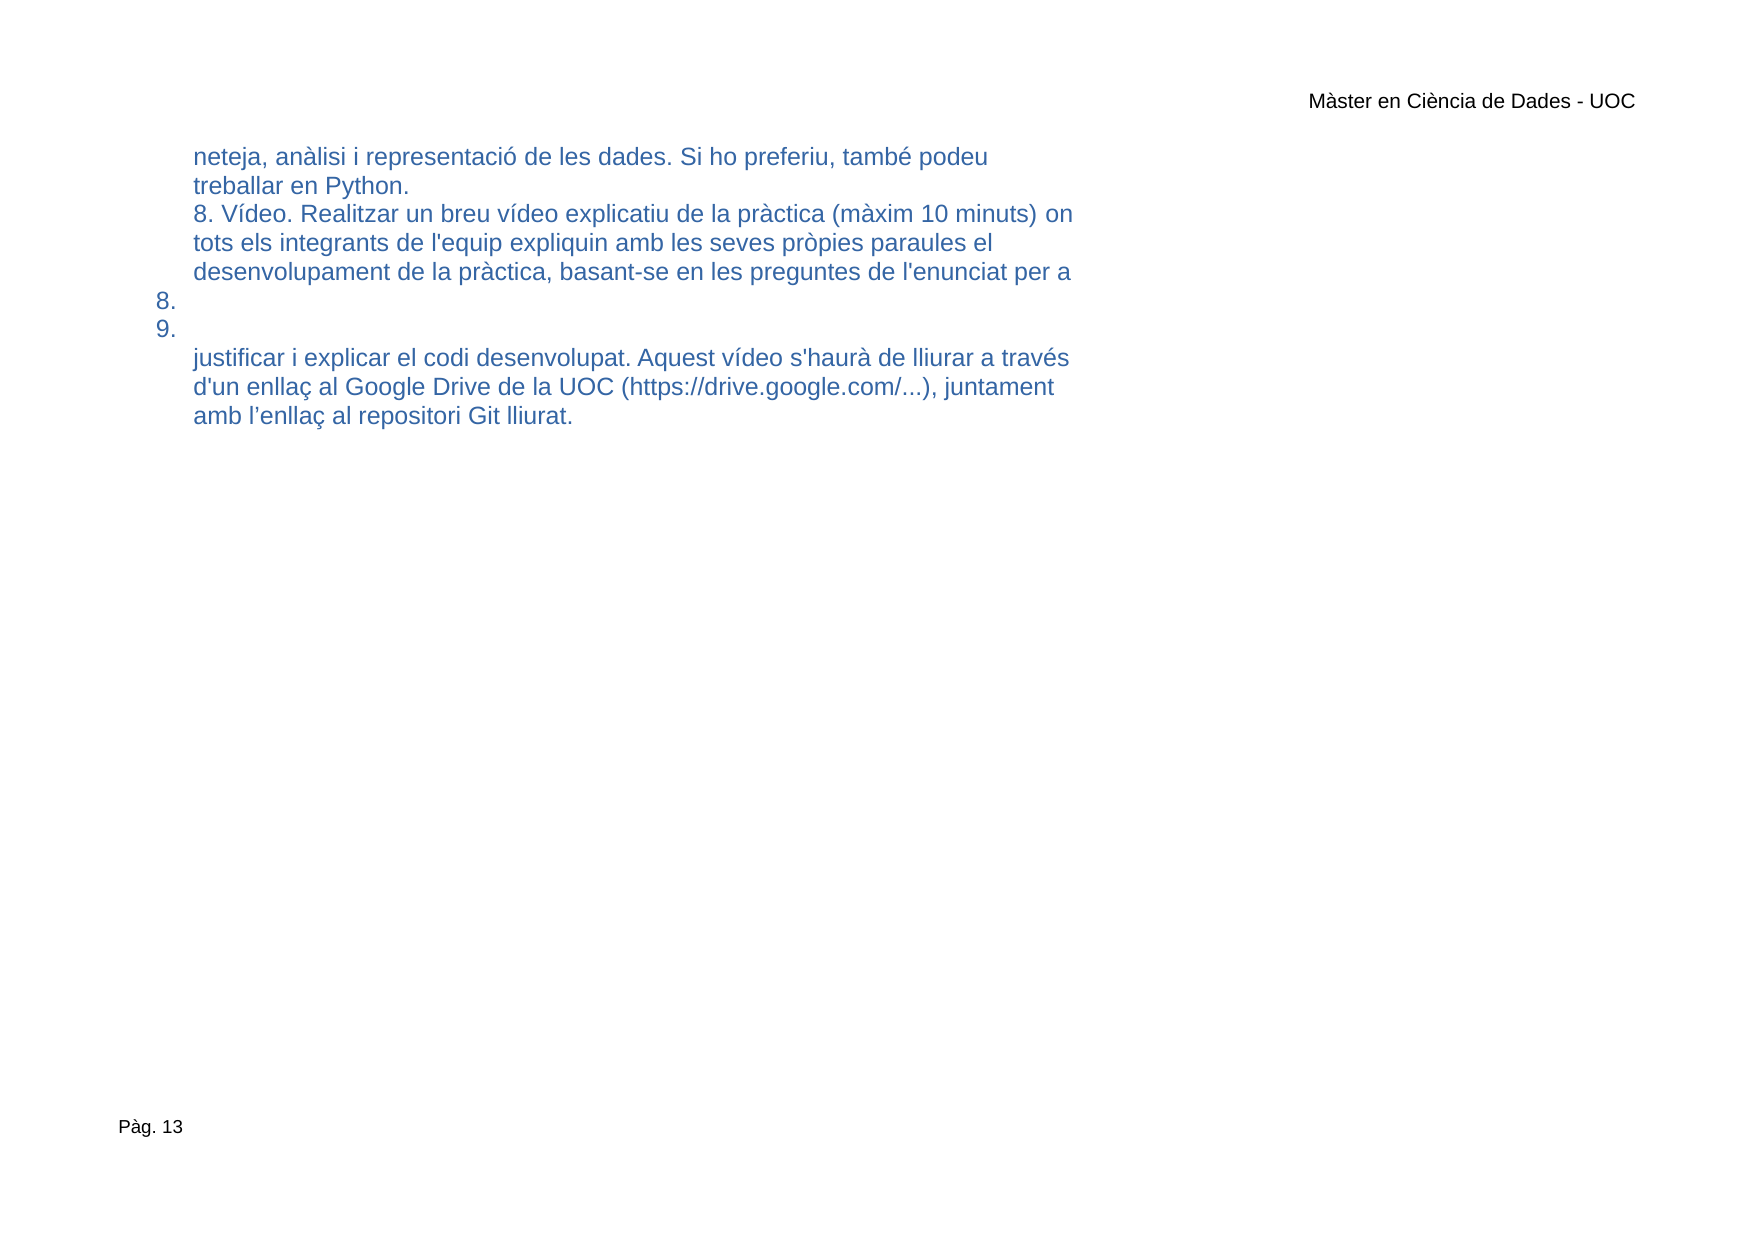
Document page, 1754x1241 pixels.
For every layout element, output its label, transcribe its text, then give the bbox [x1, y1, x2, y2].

list neteja, anàlisi i representació de les dades. Si ho preferiu, també podeu treballar en Python. 8. Vídeo. Realitzar un breu vídeo explicatiu de la pràctica (màxim 10 minuts) on tots els integrants de l'equip expliquin amb les seves pròpies paraules el desenvolupament de la pràctica, basant-se en les preguntes de l'enunciat per a [156, 142, 1636, 286]
list justificar i explicar el codi desenvolupat. Aquest vídeo s'haurà de lliurar a través d'un enllaç al Google Drive de la UOC (https://drive.google.com/...), juntament amb l’enllaç al repositori Git lliurat. [156, 314, 1636, 429]
